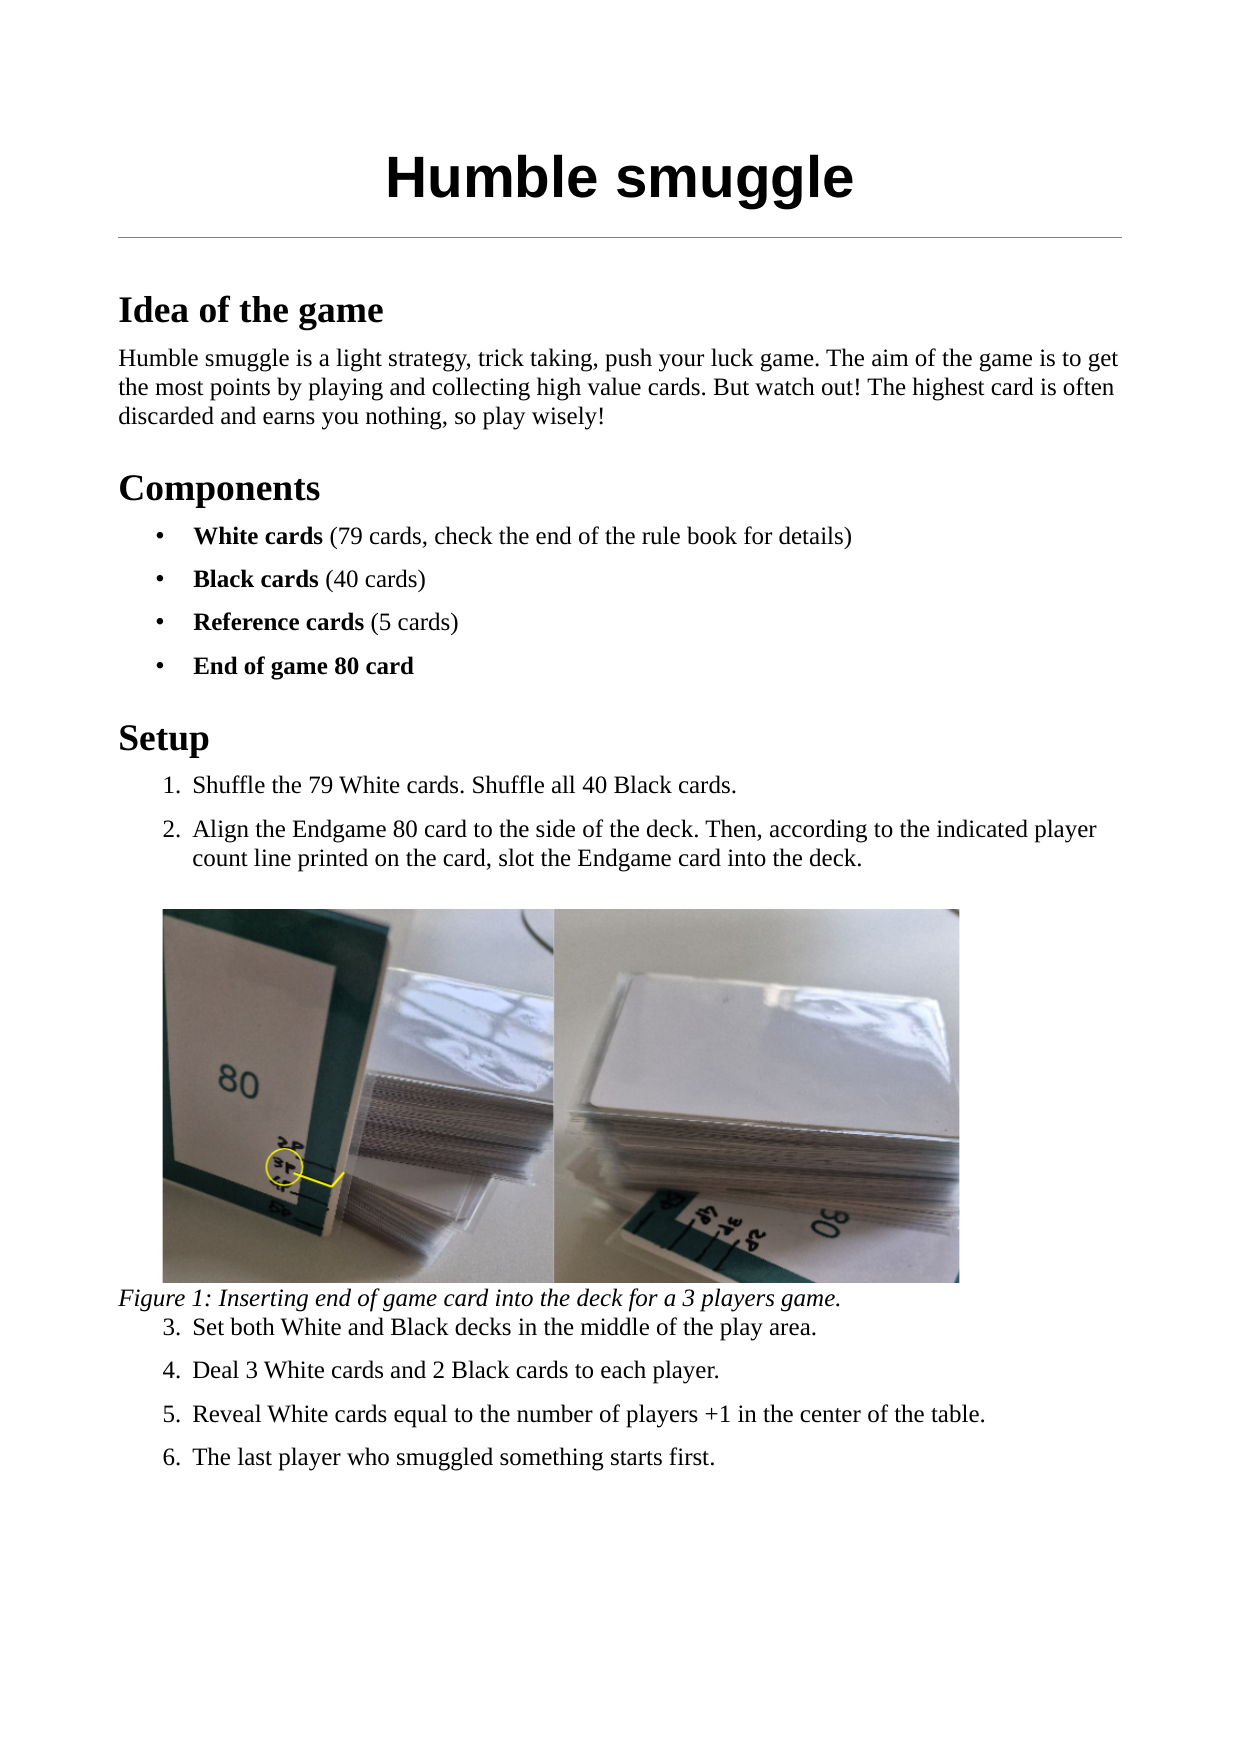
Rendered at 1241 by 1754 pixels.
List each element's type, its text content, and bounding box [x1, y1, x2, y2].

text Humble smuggle is a light strategy, trick taking, push your luck game. The aim of the game is to get the most points by playing and collecting high value cards. But watch out! The highest card is often discarded and earns you nothing, so play wisely! [118, 343, 1122, 430]
subtitle Idea of the game [118, 288, 1122, 331]
list Set both White and Black decks in the middle of the play area. [162, 1253, 1122, 1341]
list Figure 1: Inserting end of game card into the deck for a 3 players game. [118, 910, 1004, 1312]
list Align the Endgame 80 card to the side of the deck. Then, according to the indicated player count line printed on the card, slot the Endgame card into the deck. [162, 814, 1122, 871]
title Humble smuggle [118, 143, 1122, 210]
list Black cards (40 cards) [156, 564, 1122, 593]
list Reference cards (5 cards) [156, 607, 1122, 636]
list The last player who smuggled something starts first. [162, 1442, 1122, 1471]
subtitle Setup [118, 715, 1122, 758]
list Reveal White cards equal to the number of players +1 in the center of the table. [162, 1399, 1122, 1427]
list Shuffle the 79 White cards. Shuffle all 40 Black cards. [162, 771, 1122, 799]
list Deal 3 White cards and 2 Black cards to each player. [162, 1355, 1122, 1384]
subtitle Components [118, 465, 1122, 508]
list End of game 80 card [156, 651, 1122, 679]
list White cards (79 cards, check the end of the rule book for details) [156, 521, 1122, 549]
